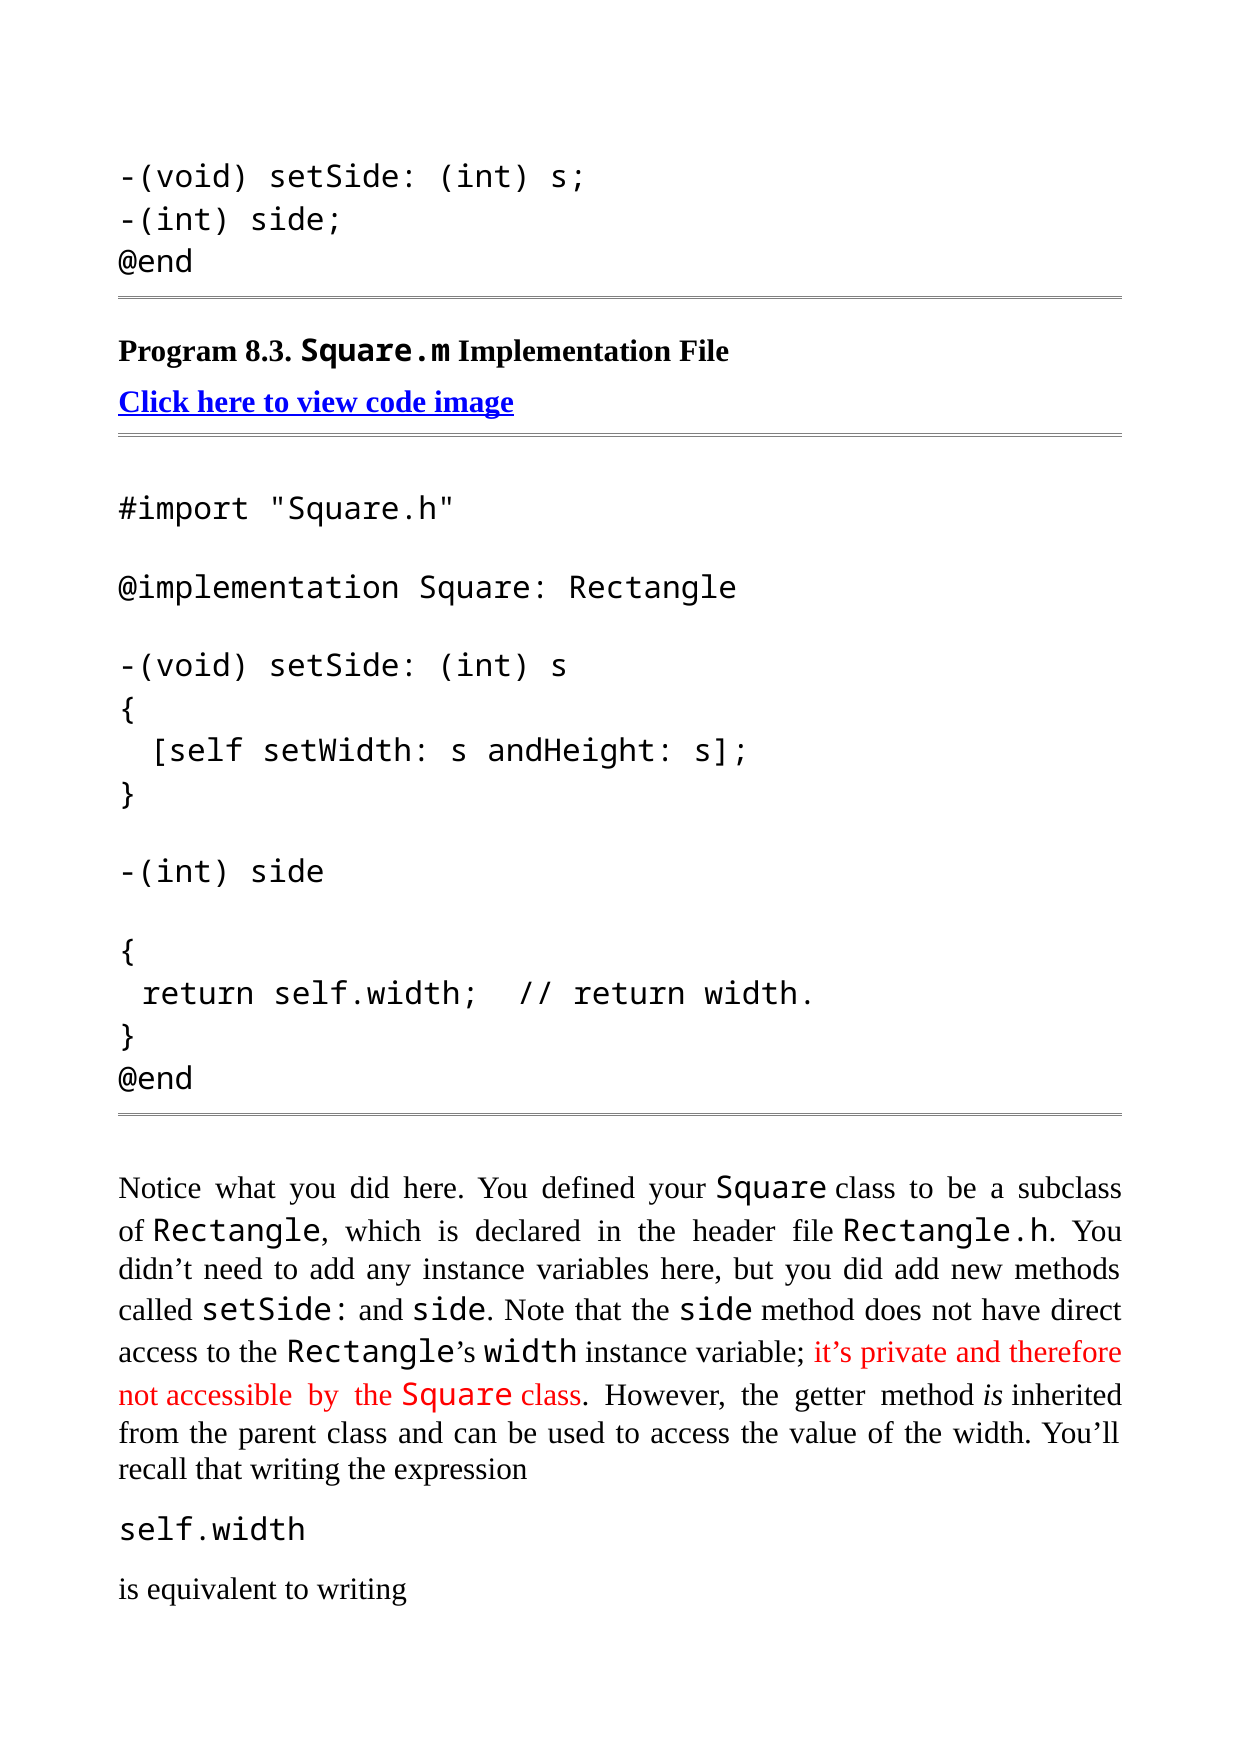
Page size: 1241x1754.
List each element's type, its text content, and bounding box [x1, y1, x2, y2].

text -(void) setSide: (int) s; -(int) side; @end [118, 118, 1122, 282]
text self.width [118, 1507, 1122, 1550]
text Click here to view code image [118, 383, 1122, 419]
text Notice what you did here. You defined your Square class to be a subclass of Rectangle, which is declared in the header file Rectangle.h. You didn’t need to add any instance variables here, but you did add new methods called setSide: and side. Note that the side method does not have direct access to the Rectangle’s width instance variable; it’s private and therefore not accessible by the Square class. However, the getter method is inherited from the parent class and can be used to access the value of the width. You’ll recall that writing the expression [118, 1165, 1122, 1486]
text Program 8.3. Square.m Implementation File [118, 328, 1122, 371]
text #import "Square.h" @implementation Square: Rectangle -(void) setSide: (int) s { [self setWidth: s andHeight: s]; } -(int) side { return self.width; // return width. } @end [118, 486, 1122, 1098]
text is equivalent to writing [118, 1571, 1122, 1606]
